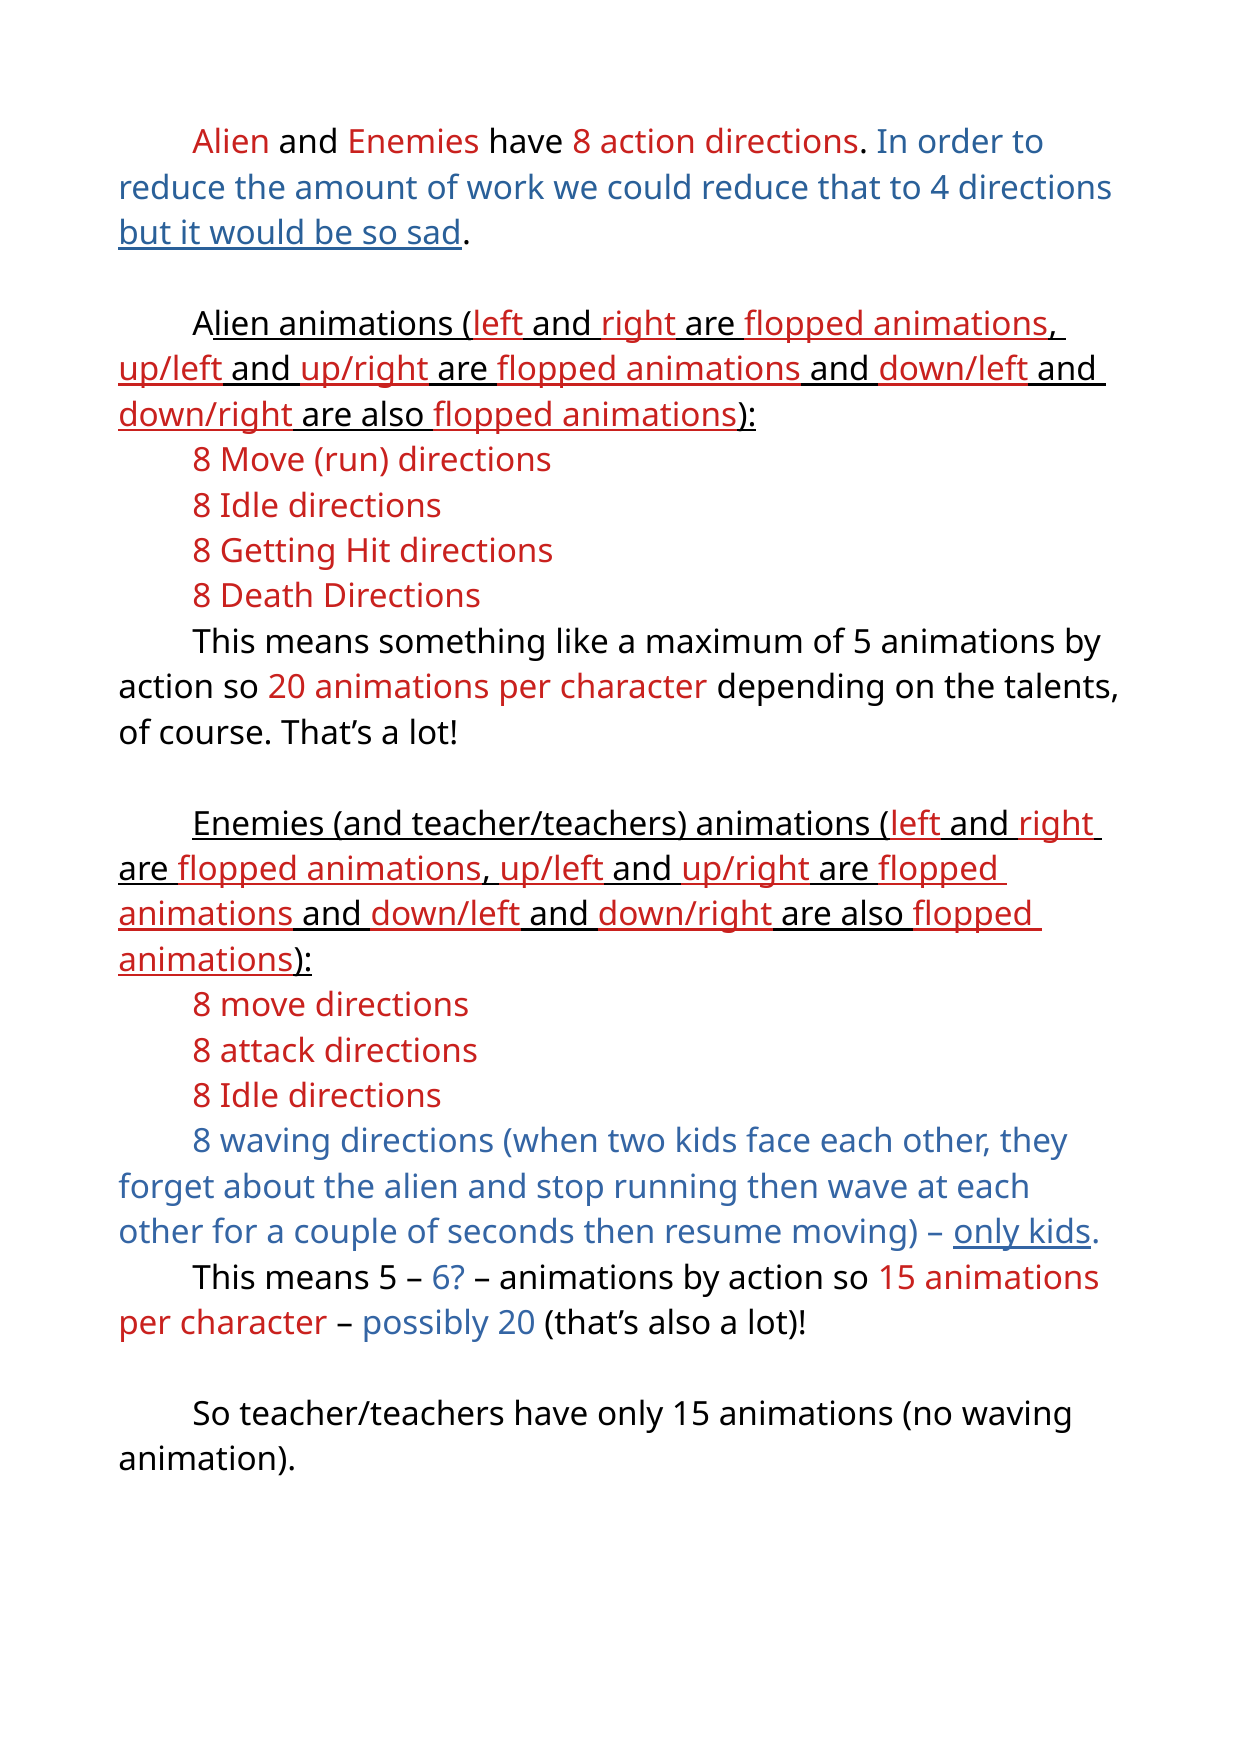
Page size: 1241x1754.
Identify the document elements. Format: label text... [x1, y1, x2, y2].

text This means something like a maximum of 5 animations by action so 20 animations per character depending on the talents, of course. That’s a lot! [118, 618, 1122, 754]
text 8 move directions [118, 981, 1122, 1026]
text Alien animations (left and right are flopped animations, up/left and up/right are flopped animations and down/left and down/right are also flopped animations): [118, 300, 1122, 436]
text 8 waving directions (when two kids face each other, they forget about the alien and stop running then wave at each other for a couple of seconds then resume moving) – only kids. [118, 1117, 1122, 1253]
text 8 Death Directions [118, 572, 1122, 618]
text 8 Idle directions [118, 1072, 1122, 1117]
text 8 attack directions [118, 1026, 1122, 1072]
text So teacher/teachers have only 15 animations (no waving animation). [118, 1390, 1122, 1481]
text 8 Move (run) directions [118, 436, 1122, 481]
text This means 5 – 6? – animations by action so 15 animations per character – possibly 20 (that’s also a lot)! [118, 1253, 1122, 1344]
text 8 Idle directions [118, 481, 1122, 527]
text 8 Getting Hit directions [118, 527, 1122, 572]
text Alien and Enemies have 8 action directions. In order to reduce the amount of work we could reduce that to 4 directions but it would be so sad. [118, 118, 1122, 254]
text Enemies (and teacher/teachers) animations (left and right are flopped animations, up/left and up/right are flopped animations and down/left and down/right are also flopped animations): [118, 799, 1122, 981]
